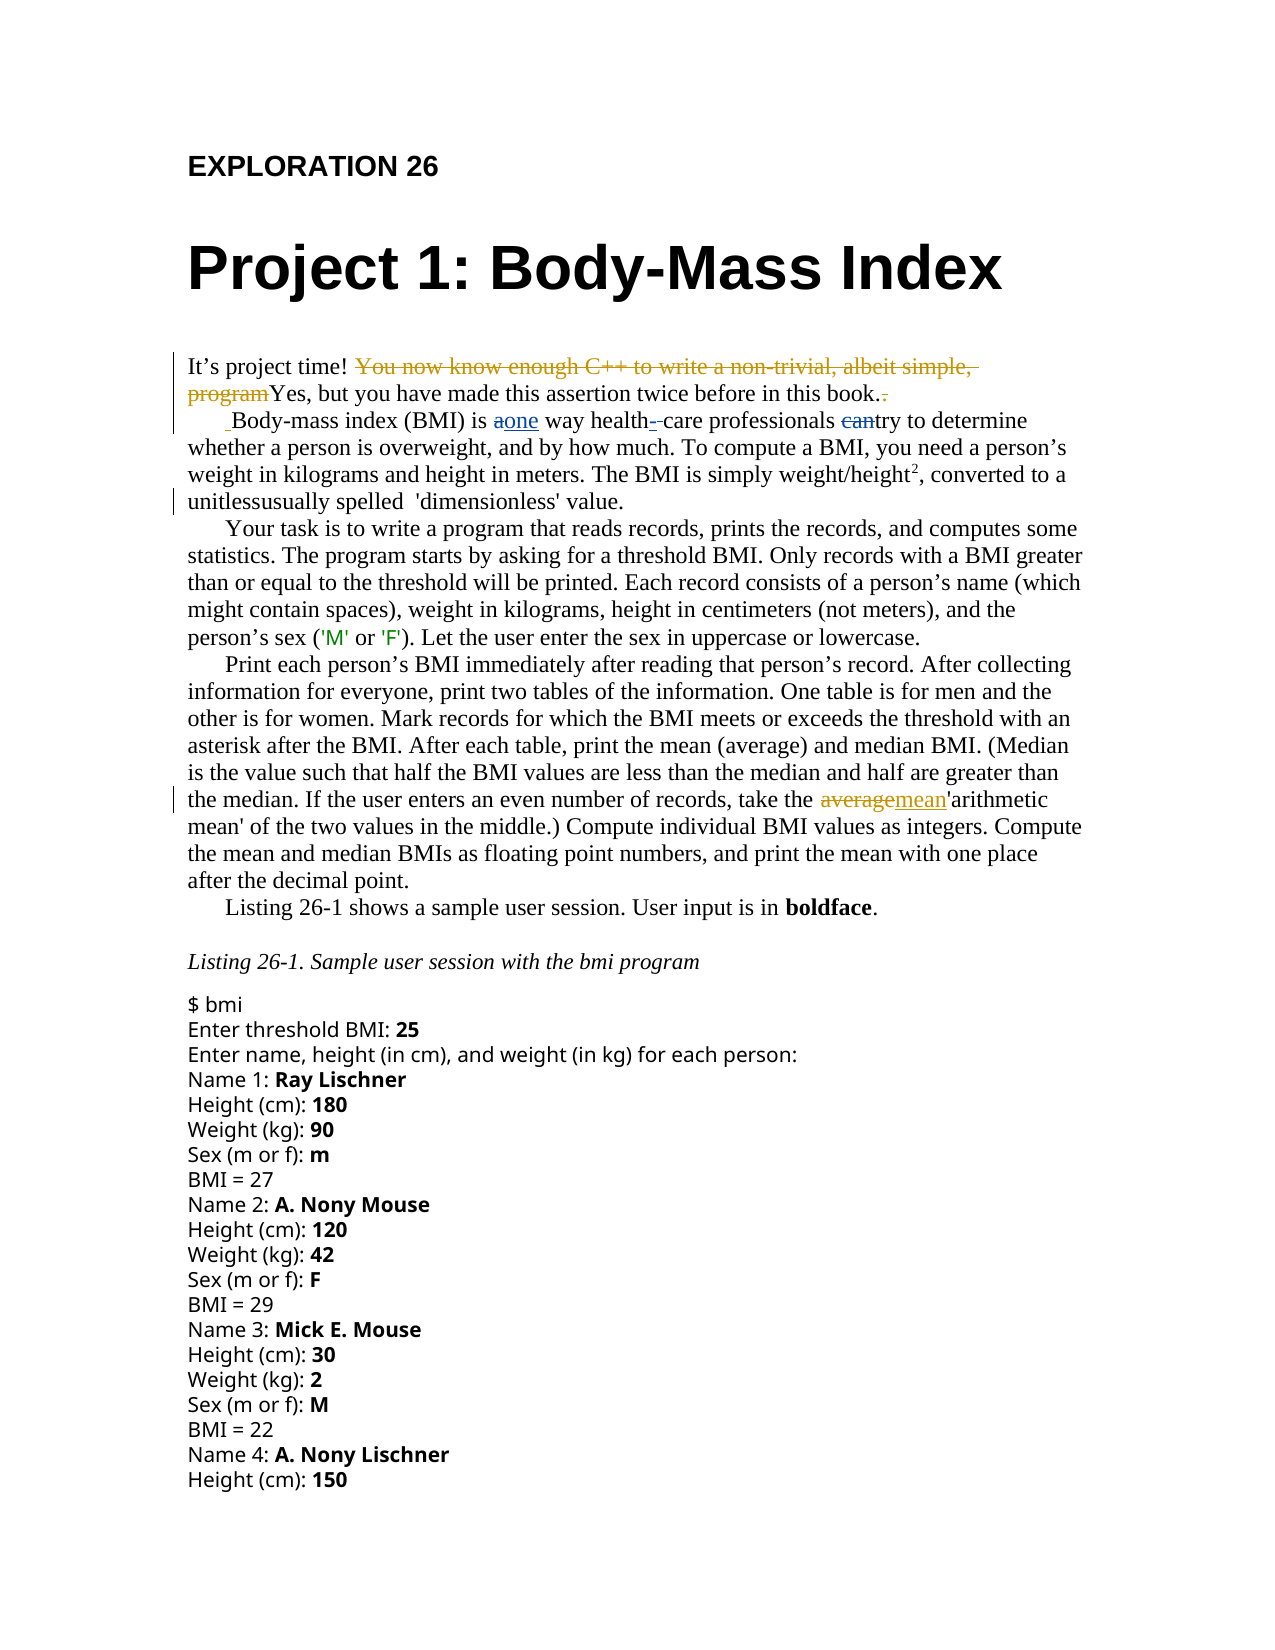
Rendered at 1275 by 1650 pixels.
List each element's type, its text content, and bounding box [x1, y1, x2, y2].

text Height (cm): 30 [187, 1342, 1072, 1367]
text Name 2: A. Nony Mouse [187, 1192, 1072, 1217]
text Print each person’s BMI immediately after reading that person’s record. After collecting information for everyone, print two tables of the information. One table is for men and the other is for women. Mark records for which the BMI meets or exceeds the threshold with an asterisk after the BMI. After each table, print the mean (average) and median BMI. (Median is the value such that half the BMI values are less than the median and half are greater than the median. If the user enters an even number of records, take the mean'arithmetic mean' of the two values in the middle.) Compute individual BMI values as integers. Compute the mean and median BMIs as floating point numbers, and print the mean with one place after the decimal point. [187, 650, 1087, 894]
text Weight (kg): 2 [187, 1367, 1072, 1392]
text BMI = 22 [187, 1417, 1072, 1442]
text $ bmi [187, 992, 1072, 1017]
text Sex (m or f): M [187, 1392, 1072, 1417]
text Name 4: A. Nony Lischner [187, 1442, 1072, 1467]
text Name 3: Mick E. Mouse [187, 1317, 1072, 1342]
text Height (cm): 120 [187, 1217, 1072, 1242]
title Project 1: Body-Mass Index [187, 233, 1087, 302]
text Enter name, height (in cm), and weight (in kg) for each person: [187, 1042, 1072, 1067]
text Exploration 26 [187, 150, 1087, 183]
text Height (cm): 180 [187, 1092, 1072, 1117]
text It’s project time! Yes, but you have made this assertion twice before in this book. Body-mass index (BMI) is one way health-care professionals try to determine whether a person is overweight, and by how much. To compute a BMI, you need a person’s weight in kilograms and height in meters. The BMI is simply weight/height2, converted to a unitlessusually spelled 'dimensionless' value. [187, 352, 1087, 515]
text Enter threshold BMI: 25 [187, 1017, 1072, 1042]
text Listing 26-1. Sample user session with the bmi program [187, 946, 1087, 975]
text Height (cm): 150 [187, 1467, 1072, 1492]
text Weight (kg): 90 [187, 1117, 1072, 1142]
text Sex (m or f): m [187, 1142, 1072, 1167]
text Weight (kg): 42 [187, 1242, 1072, 1267]
text BMI = 27 [187, 1167, 1072, 1192]
text Name 1: Ray Lischner [187, 1067, 1072, 1092]
text Your task is to write a program that reads records, prints the records, and computes some statistics. The program starts by asking for a threshold BMI. Only records with a BMI greater than or equal to the threshold will be printed. Each record consists of a person’s name (which might contain spaces), weight in kilograms, height in centimeters (not meters), and the person’s sex ('M' or 'F'). Let the user enter the sex in uppercase or lowercase. [187, 515, 1087, 650]
text Sex (m or f): F [187, 1267, 1072, 1292]
text Listing 26-1 shows a sample user session. User input is in boldface. [187, 894, 1087, 921]
text BMI = 29 [187, 1292, 1072, 1317]
